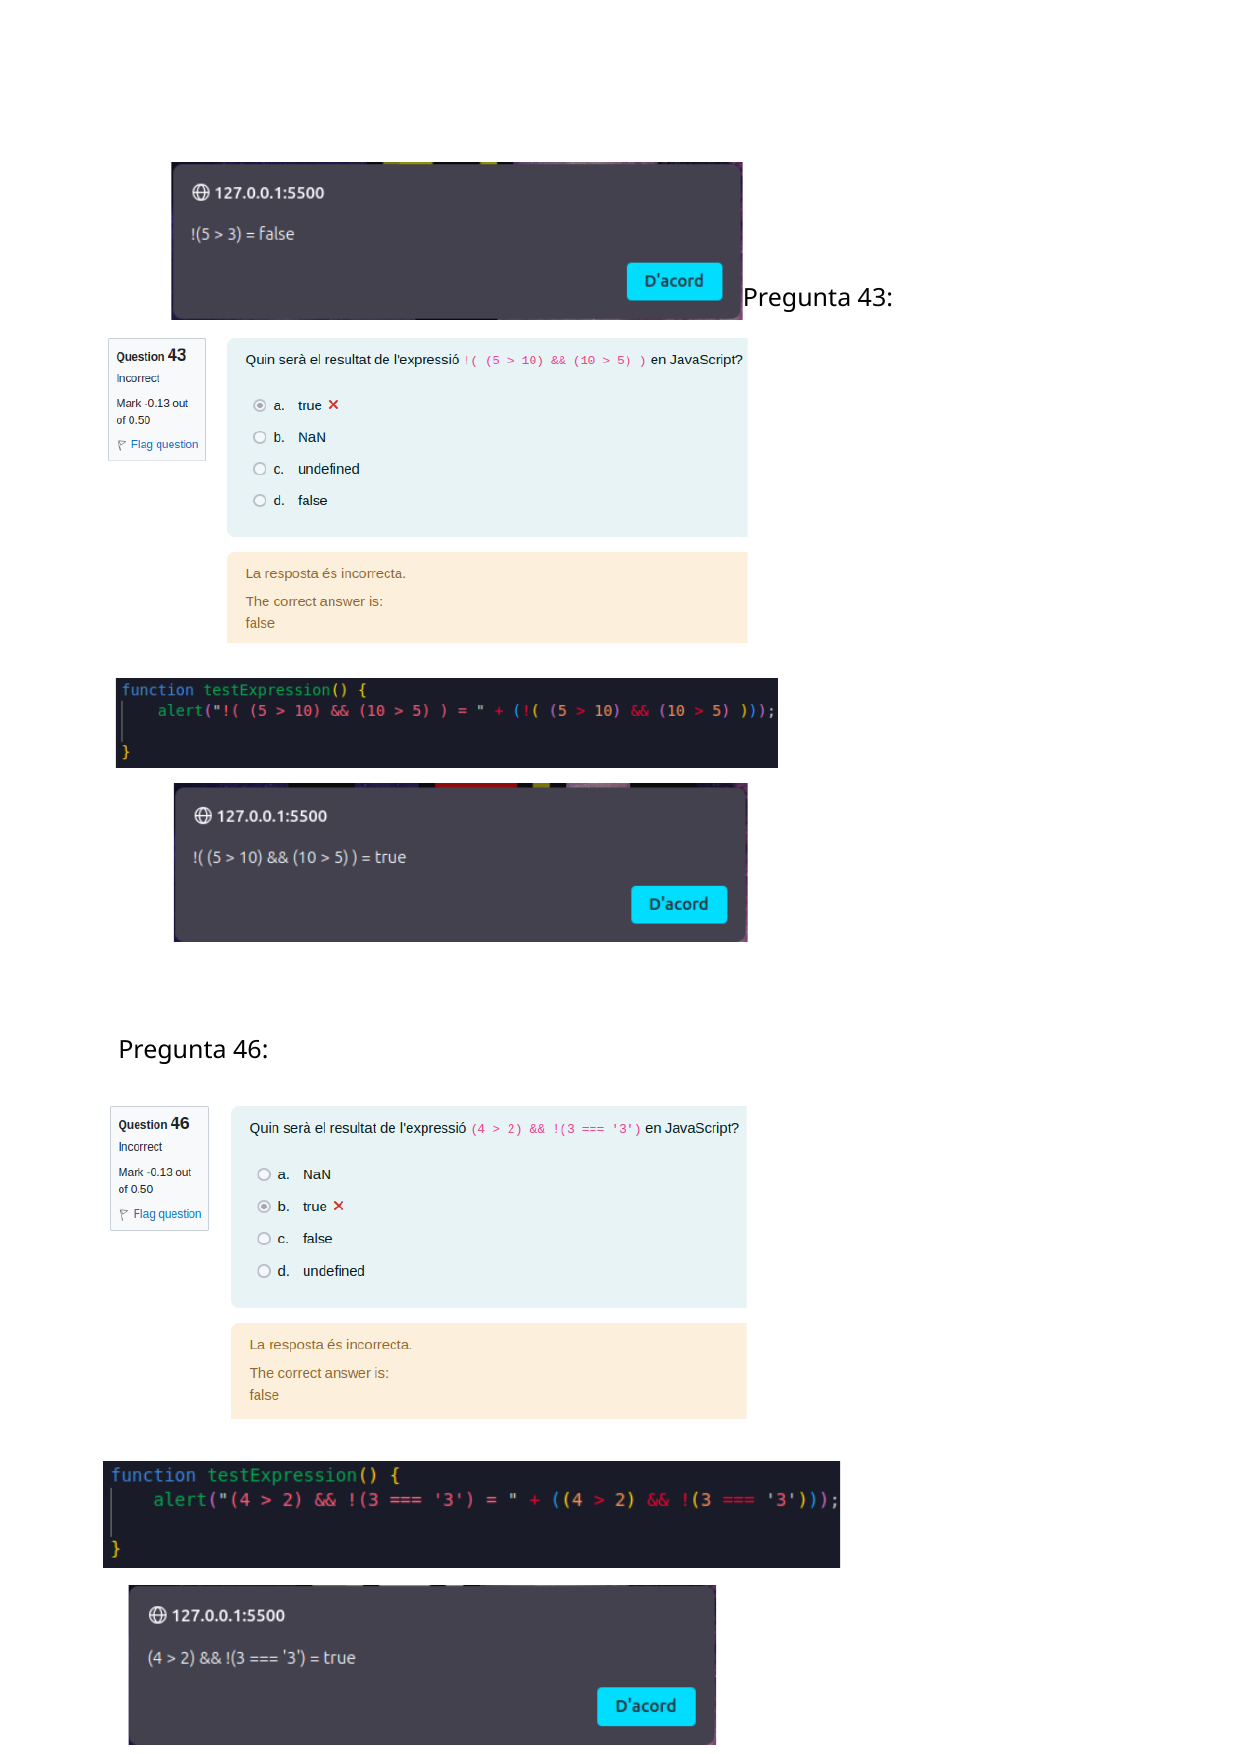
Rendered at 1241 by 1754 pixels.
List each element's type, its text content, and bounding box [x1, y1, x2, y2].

picture [171, 162, 743, 320]
text Pregunta 43: [743, 279, 1122, 313]
picture [173, 783, 748, 942]
picture [115, 678, 778, 768]
picture [105, 336, 748, 643]
text Pregunta 46: [118, 1032, 1122, 1066]
picture [103, 1461, 841, 1568]
picture [128, 1585, 717, 1745]
text [118, 279, 171, 313]
picture [105, 1102, 747, 1419]
